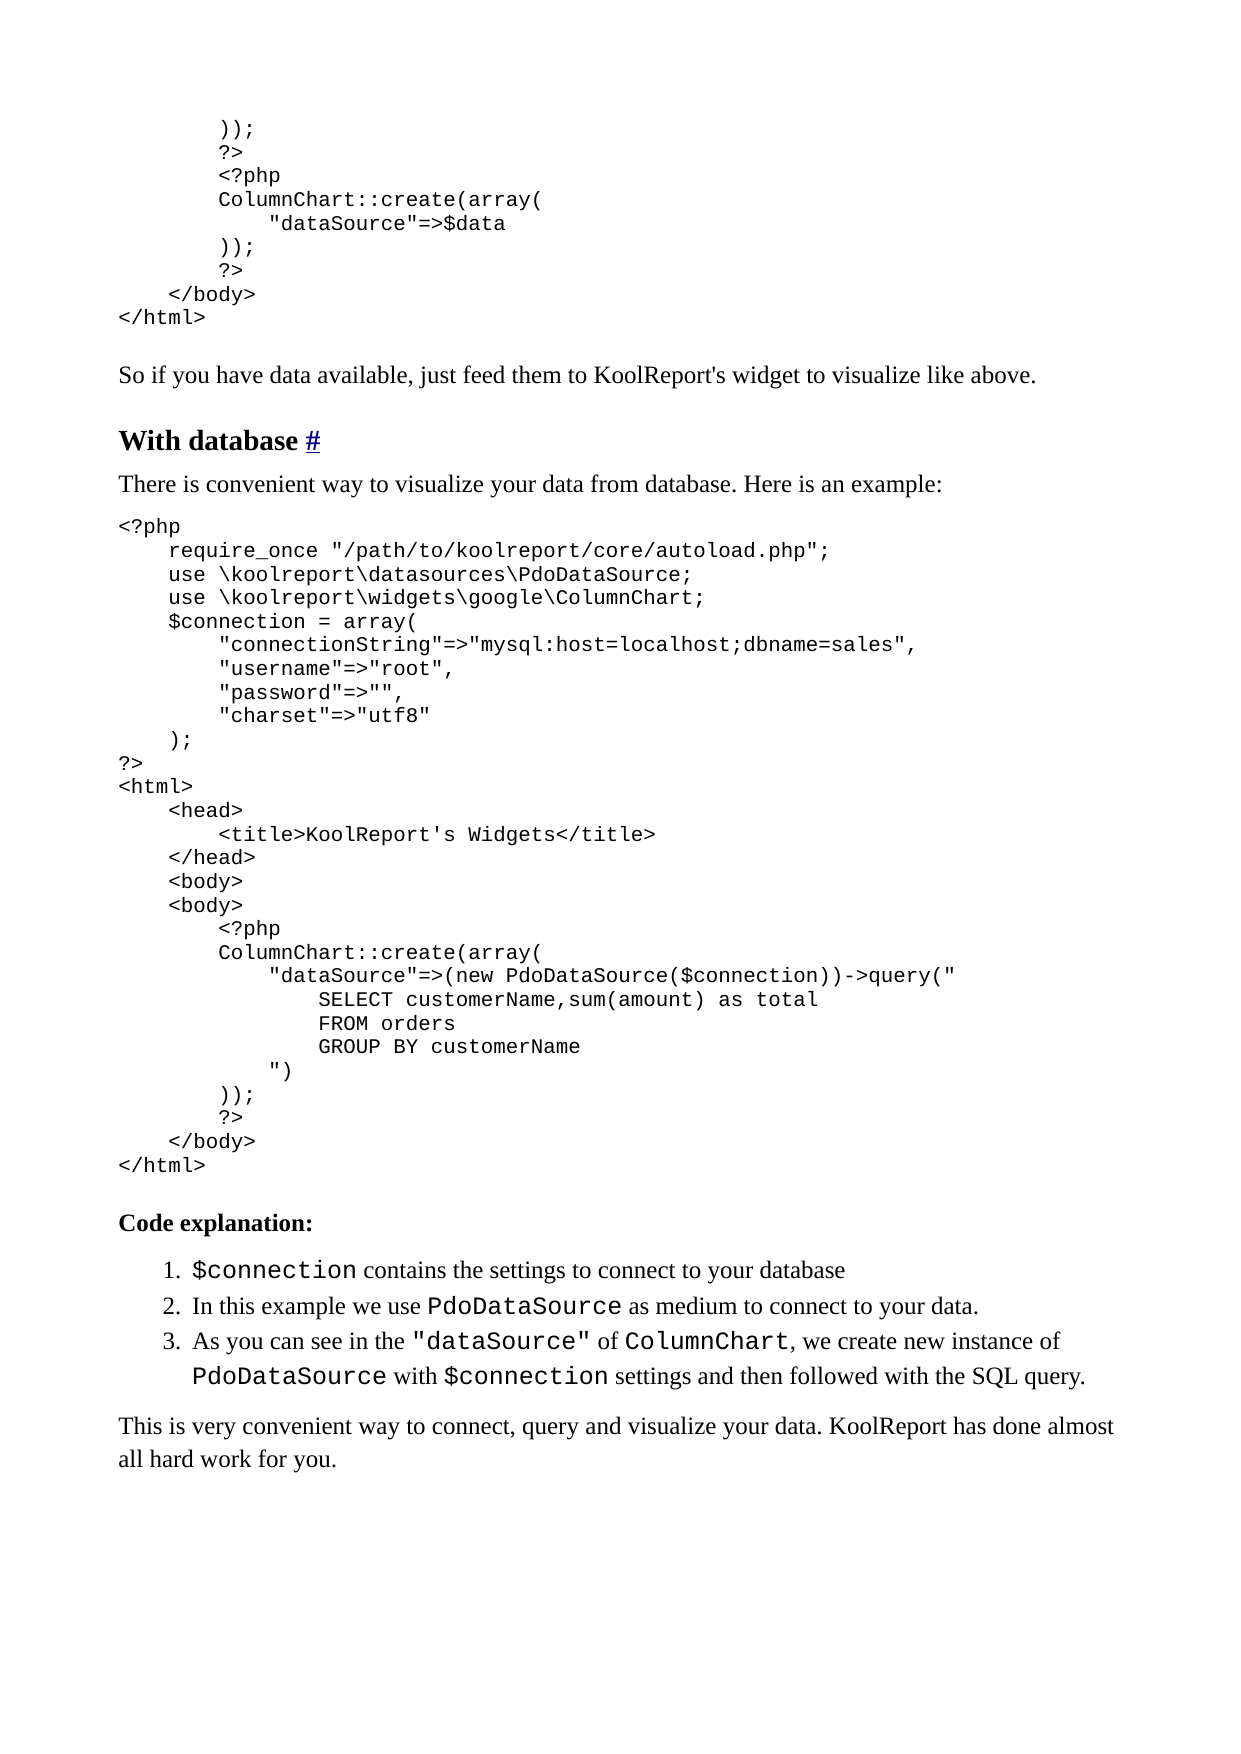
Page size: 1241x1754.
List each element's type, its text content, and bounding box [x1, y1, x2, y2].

text )); [118, 1084, 1122, 1107]
text <body> [118, 894, 1122, 918]
text GROUP BY customerName [118, 1036, 1122, 1060]
list In this example we use PdoDataSource as medium to connect to your data. [162, 1291, 1122, 1322]
text "charset"=>"utf8" [118, 705, 1122, 729]
text <?php [118, 165, 1122, 189]
text ColumnChart::create(array( [118, 942, 1122, 966]
text </body> [118, 1131, 1122, 1155]
text "username"=>"root", [118, 658, 1122, 682]
text This is very convenient way to connect, query and visualize your data. KoolReport has done almost all hard work for you. [118, 1411, 1122, 1473]
text <?php [118, 516, 1122, 540]
text ") [118, 1060, 1122, 1084]
text ); [118, 729, 1122, 753]
list As you can see in the "dataSource" of ColumnChart, we create new instance of PdoDataSource with $connection settings and then followed with the SQL query. [162, 1326, 1122, 1392]
text "password"=>"", [118, 682, 1122, 705]
text Code explanation: [118, 1208, 1122, 1237]
text <head> [118, 800, 1122, 824]
text "dataSource"=>$data [118, 213, 1122, 236]
text <title>KoolReport's Widgets</title> [118, 824, 1122, 847]
text </html> [118, 1155, 1122, 1178]
list $connection contains the settings to connect to your database [162, 1255, 1122, 1286]
text )); [118, 118, 1122, 142]
text <body> [118, 871, 1122, 894]
text use \koolreport\datasources\PdoDataSource; [118, 563, 1122, 587]
text </body> [118, 284, 1122, 307]
text require_once "/path/to/koolreport/core/autoload.php"; [118, 540, 1122, 563]
subtitle With database # [118, 423, 1122, 456]
text SELECT customerName,sum(amount) as total [118, 989, 1122, 1013]
text ?> [118, 753, 1122, 776]
text ?> [118, 142, 1122, 165]
text "connectionString"=>"mysql:host=localhost;dbname=sales", [118, 634, 1122, 658]
text There is convenient way to visualize your data from database. Here is an example: [118, 469, 1122, 497]
text )); [118, 236, 1122, 260]
text </head> [118, 847, 1122, 871]
text So if you have data available, just feed them to KoolReport's widget to visualize like above. [118, 360, 1122, 389]
text use \koolreport\widgets\google\ColumnChart; [118, 587, 1122, 611]
text <?php [118, 918, 1122, 942]
text <html> [118, 776, 1122, 800]
text ?> [118, 1107, 1122, 1131]
text </html> [118, 307, 1122, 331]
text ColumnChart::create(array( [118, 189, 1122, 213]
text "dataSource"=>(new PdoDataSource($connection))->query(" [118, 966, 1122, 989]
text FROM orders [118, 1013, 1122, 1036]
text ?> [118, 260, 1122, 284]
text $connection = array( [118, 611, 1122, 634]
